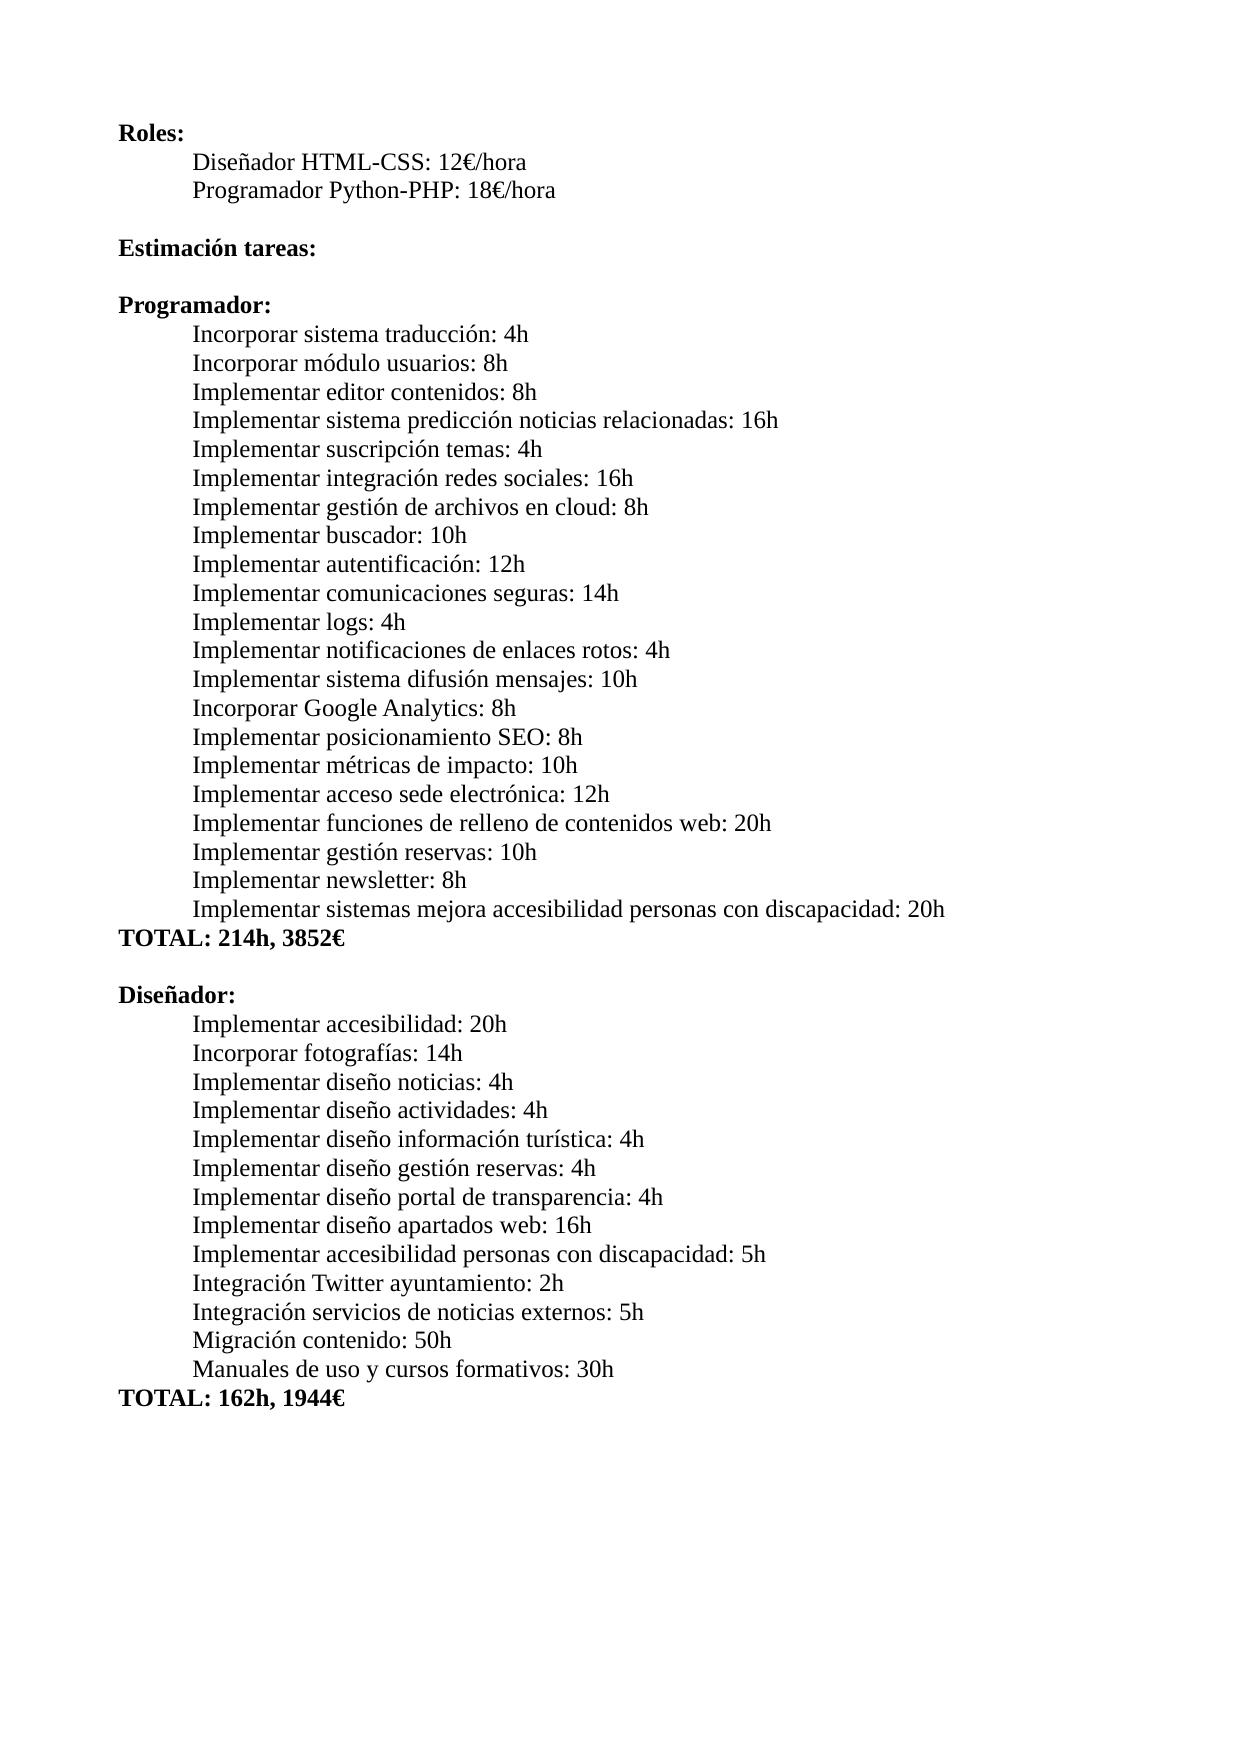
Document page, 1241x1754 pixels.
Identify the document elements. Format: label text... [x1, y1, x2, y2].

text Implementar buscador: 10h [118, 521, 1122, 549]
text Implementar editor contenidos: 8h [118, 377, 1122, 406]
text Diseñador HTML-CSS: 12€/hora [118, 147, 1122, 176]
text Manuales de uso y cursos formativos: 30h [118, 1354, 1122, 1383]
text Incorporar Google Analytics: 8h [118, 693, 1122, 722]
text Implementar posicionamiento SEO: 8h [118, 722, 1122, 751]
text Implementar accesibilidad personas con discapacidad: 5h [118, 1239, 1122, 1268]
text Integración servicios de noticias externos: 5h [118, 1297, 1122, 1326]
text Implementar integración redes sociales: 16h [118, 463, 1122, 492]
text Implementar sistema difusión mensajes: 10h [118, 664, 1122, 693]
text Implementar gestión de archivos en cloud: 8h [118, 492, 1122, 521]
text TOTAL: 162h, 1944€ [118, 1383, 1122, 1412]
text Implementar diseño portal de transparencia: 4h [118, 1182, 1122, 1211]
text Incorporar sistema traducción: 4h [118, 319, 1122, 348]
text Implementar suscripción temas: 4h [118, 434, 1122, 463]
text Implementar diseño gestión reservas: 4h [118, 1153, 1122, 1182]
text Implementar métricas de impacto: 10h [118, 751, 1122, 779]
text Diseñador: [118, 981, 1122, 1009]
text Programador Python-PHP: 18€/hora [118, 176, 1122, 204]
text Implementar diseño información turística: 4h [118, 1124, 1122, 1153]
text Implementar accesibilidad: 20h [118, 1009, 1122, 1038]
text Integración Twitter ayuntamiento: 2h [118, 1268, 1122, 1297]
text Implementar sistema predicción noticias relacionadas: 16h [118, 406, 1122, 434]
text Implementar gestión reservas: 10h [118, 837, 1122, 866]
text Implementar diseño noticias: 4h [118, 1067, 1122, 1096]
text Migración contenido: 50h [118, 1326, 1122, 1354]
text Incorporar módulo usuarios: 8h [118, 348, 1122, 377]
text Roles: [118, 118, 1122, 147]
text Implementar newsletter: 8h [118, 866, 1122, 894]
text Implementar diseño apartados web: 16h [118, 1211, 1122, 1239]
text Implementar funciones de relleno de contenidos web: 20h [118, 808, 1122, 837]
text Implementar acceso sede electrónica: 12h [118, 779, 1122, 808]
text Implementar autentificación: 12h [118, 549, 1122, 578]
text Estimación tareas: [118, 233, 1122, 262]
text Implementar sistemas mejora accesibilidad personas con discapacidad: 20h [118, 894, 1122, 923]
text Incorporar fotografías: 14h [118, 1038, 1122, 1067]
text Implementar comunicaciones seguras: 14h [118, 578, 1122, 607]
text Implementar diseño actividades: 4h [118, 1096, 1122, 1124]
text Programador: [118, 291, 1122, 319]
text TOTAL: 214h, 3852€ [118, 923, 1122, 952]
text Implementar notificaciones de enlaces rotos: 4h [118, 636, 1122, 664]
text Implementar logs: 4h [118, 607, 1122, 636]
